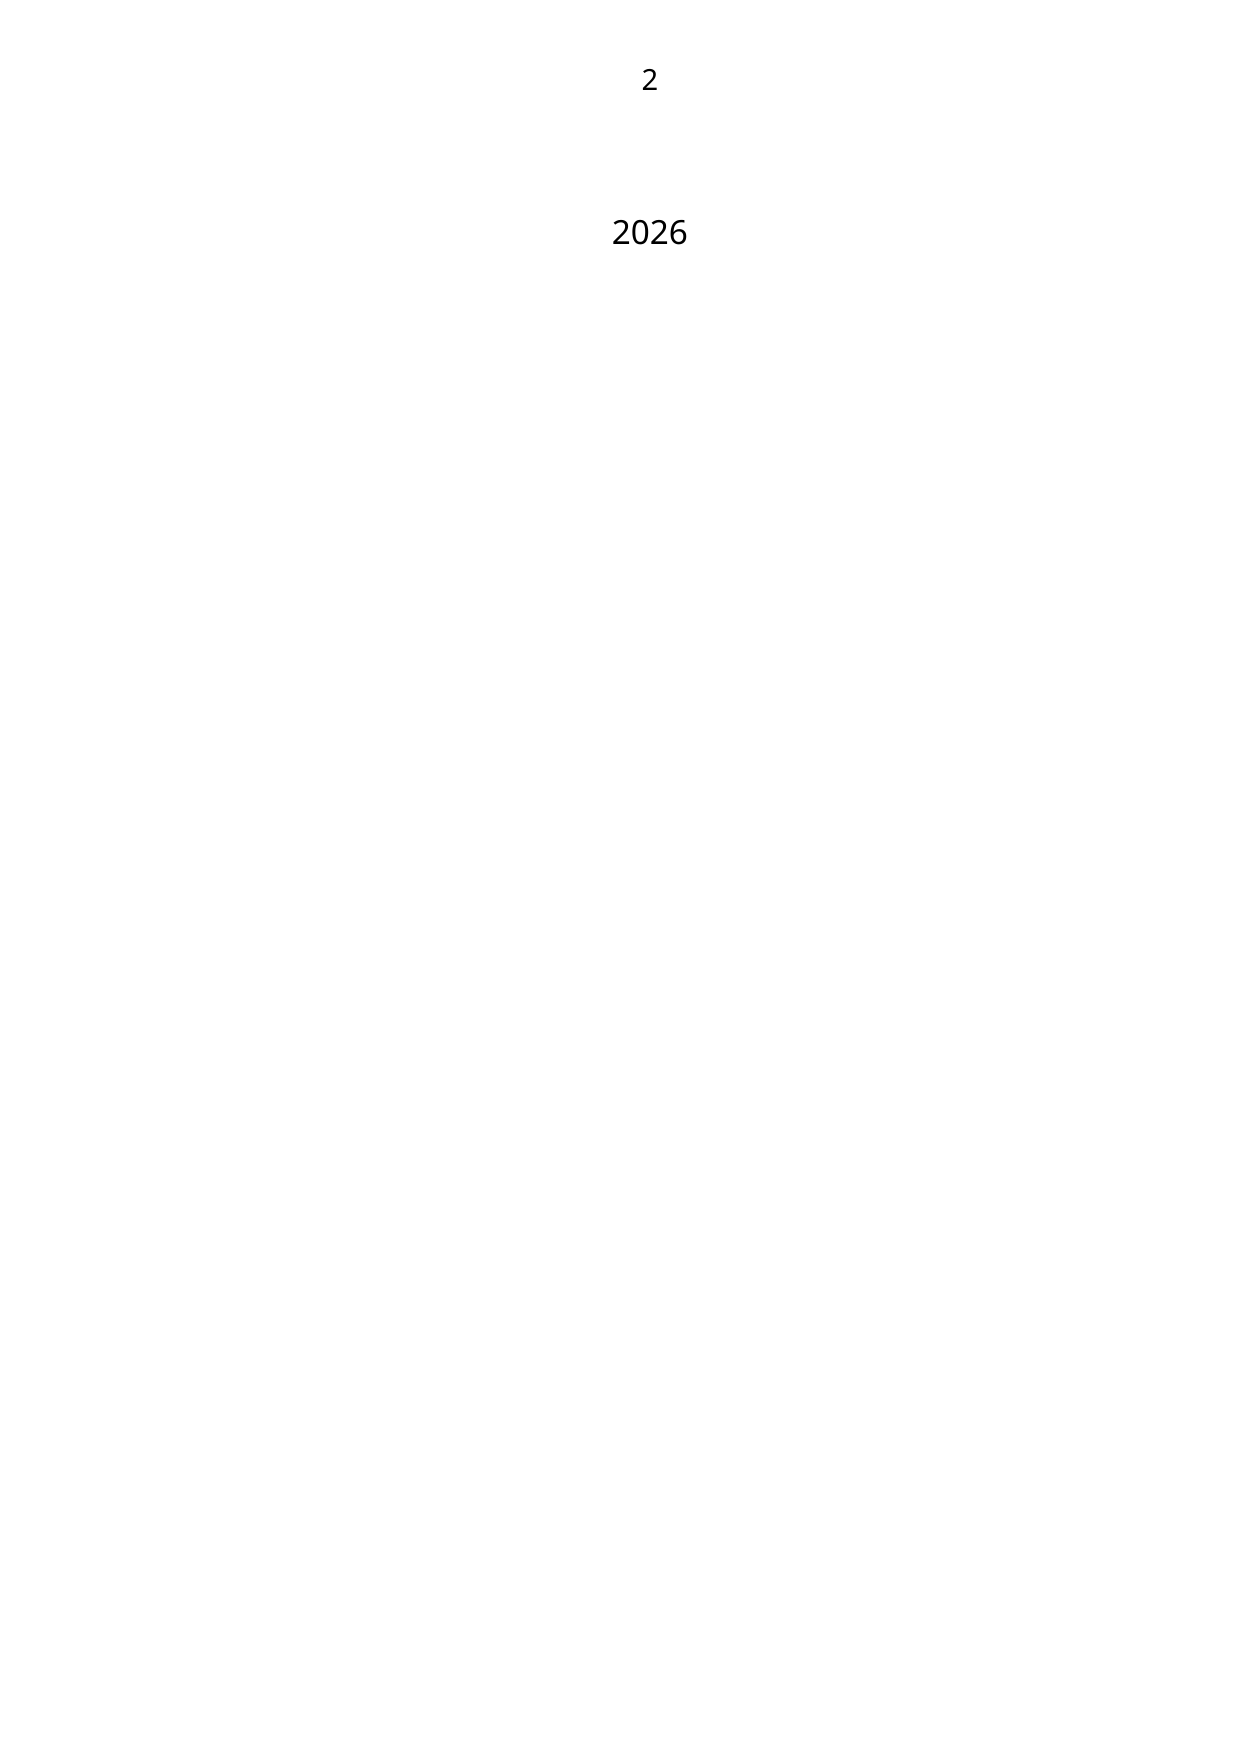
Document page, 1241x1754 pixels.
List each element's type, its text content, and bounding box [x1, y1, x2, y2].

text 2026 [118, 209, 1181, 254]
